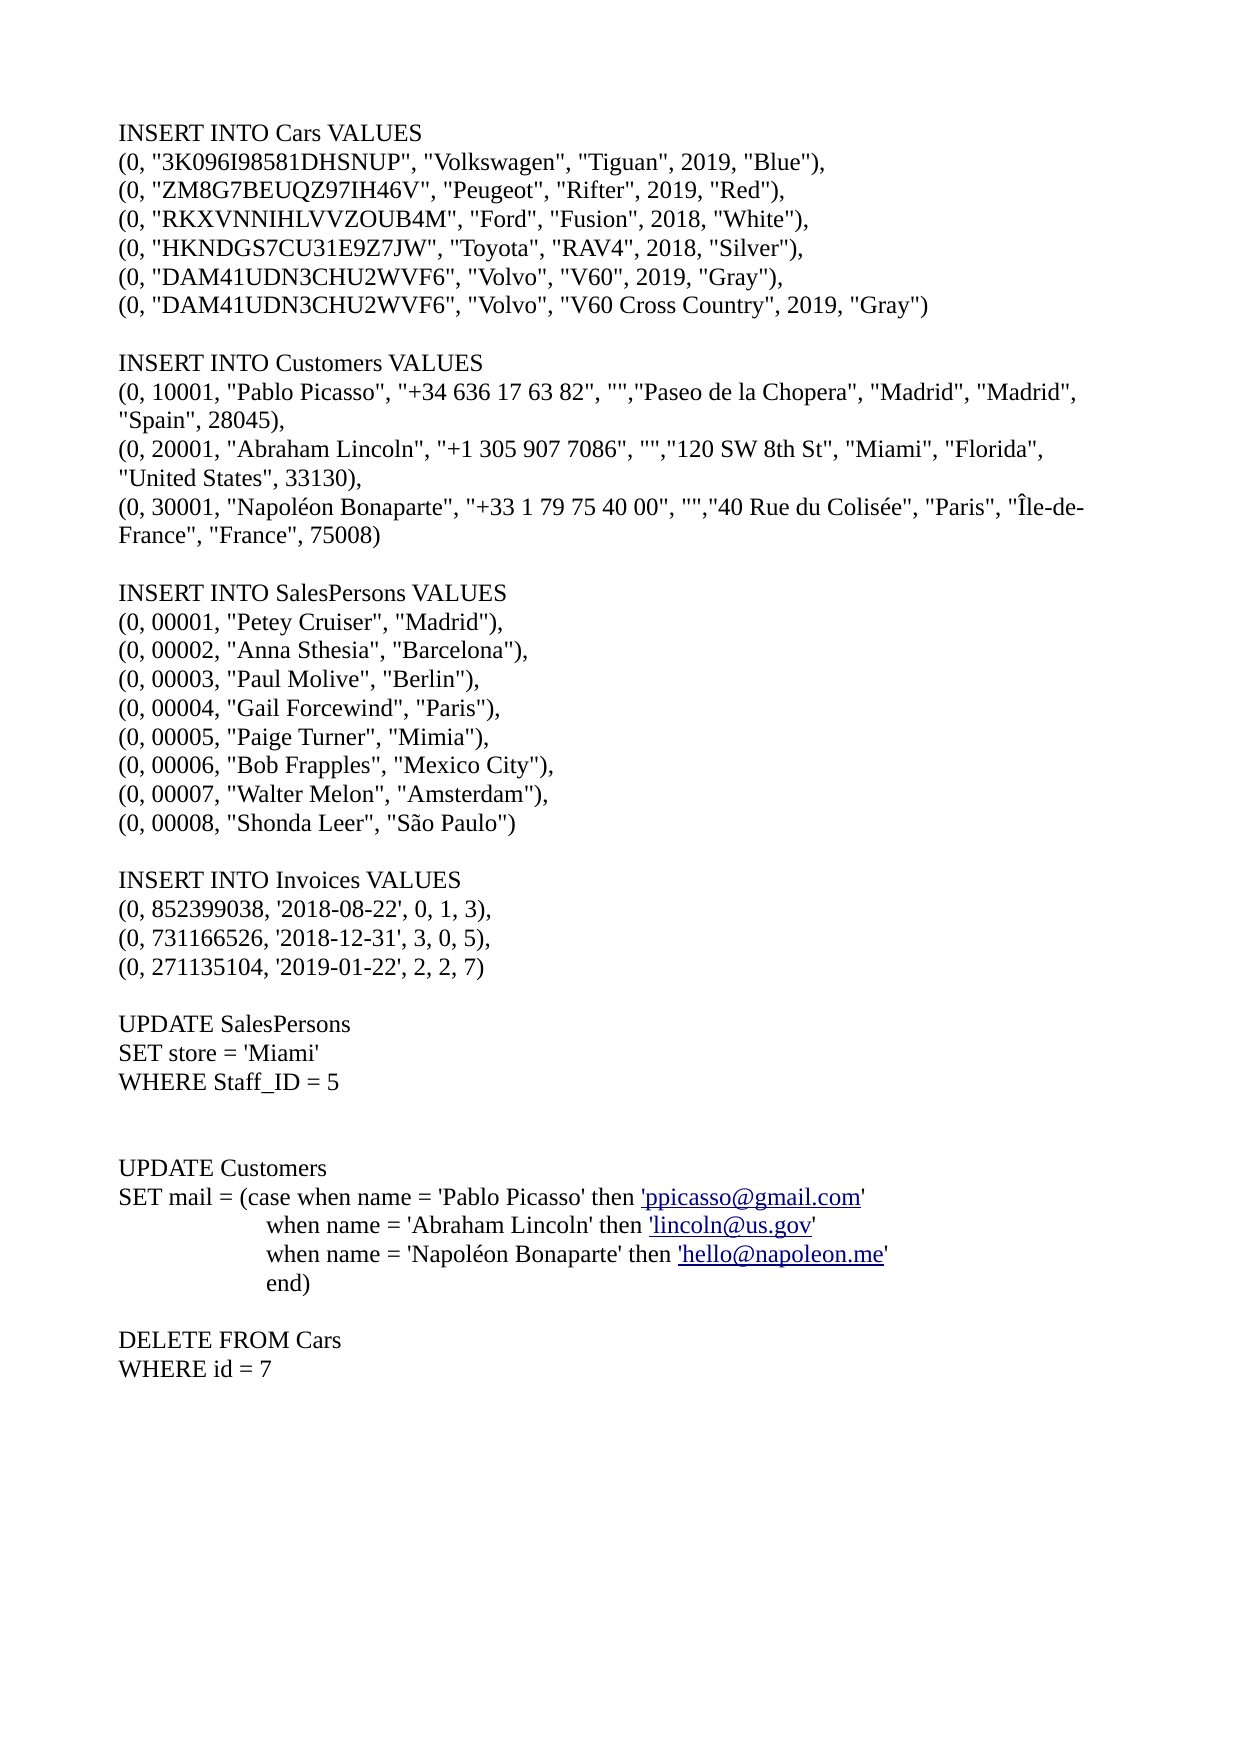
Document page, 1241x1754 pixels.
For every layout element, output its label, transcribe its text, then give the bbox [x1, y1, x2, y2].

text (0, 731166526, '2018-12-31', 3, 0, 5), [118, 923, 1122, 952]
text (0, 20001, "Abraham Lincoln", "+1 305 907 7086", "","120 SW 8th St", "Miami", "Florida", "United States", 33130), [118, 434, 1122, 492]
text INSERT INTO Customers VALUES [118, 348, 1122, 377]
text (0, 271135104, '2019-01-22', 2, 2, 7) [118, 952, 1122, 981]
text (0, 00004, "Gail Forcewind", "Paris"), [118, 693, 1122, 722]
text (0, 852399038, '2018-08-22', 0, 1, 3), [118, 894, 1122, 923]
text SET mail = (case when name = 'Pablo Picasso' then 'ppicasso@gmail.com' [118, 1182, 1122, 1211]
text WHERE id = 7 [118, 1354, 1122, 1383]
text (0, "RKXVNNIHLVVZOUB4M", "Ford", "Fusion", 2018, "White"), [118, 204, 1122, 233]
text (0, 00007, "Walter Melon", "Amsterdam"), [118, 779, 1122, 808]
text when name = 'Napoléon Bonaparte' then 'hello@napoleon.me' [118, 1239, 1122, 1268]
text (0, 00003, "Paul Molive", "Berlin"), [118, 664, 1122, 693]
text when name = 'Abraham Lincoln' then 'lincoln@us.gov' [118, 1211, 1122, 1239]
text (0, 00008, "Shonda Leer", "São Paulo") [118, 808, 1122, 837]
text (0, "HKNDGS7CU31E9Z7JW", "Toyota", "RAV4", 2018, "Silver"), [118, 233, 1122, 262]
text (0, "DAM41UDN3CHU2WVF6", "Volvo", "V60", 2019, "Gray"), [118, 262, 1122, 291]
text (0, 00001, "Petey Cruiser", "Madrid"), [118, 607, 1122, 636]
text UPDATE SalesPersons [118, 1009, 1122, 1038]
text end) [118, 1268, 1122, 1297]
text INSERT INTO SalesPersons VALUES [118, 578, 1122, 607]
text DELETE FROM Cars [118, 1326, 1122, 1354]
text WHERE Staff_ID = 5 [118, 1067, 1122, 1096]
text SET store = 'Miami' [118, 1038, 1122, 1067]
text INSERT INTO Invoices VALUES [118, 866, 1122, 894]
text (0, "3K096I98581DHSNUP", "Volkswagen", "Tiguan", 2019, "Blue"), [118, 147, 1122, 176]
text (0, 10001, "Pablo Picasso", "+34 636 17 63 82", "","Paseo de la Chopera", "Madrid", "Madrid", "Spain", 28045), [118, 377, 1122, 434]
text (0, 00006, "Bob Frapples", "Mexico City"), [118, 751, 1122, 779]
text UPDATE Customers [118, 1153, 1122, 1182]
text (0, "DAM41UDN3CHU2WVF6", "Volvo", "V60 Cross Country", 2019, "Gray") [118, 291, 1122, 319]
text (0, 00005, "Paige Turner", "Mimia"), [118, 722, 1122, 751]
text INSERT INTO Cars VALUES [118, 118, 1122, 147]
text (0, 30001, "Napoléon Bonaparte", "+33 1 79 75 40 00", "","40 Rue du Colisée", "Paris", "Île-de-France", "France", 75008) [118, 492, 1122, 549]
text (0, 00002, "Anna Sthesia", "Barcelona"), [118, 636, 1122, 664]
text (0, "ZM8G7BEUQZ97IH46V", "Peugeot", "Rifter", 2019, "Red"), [118, 176, 1122, 204]
